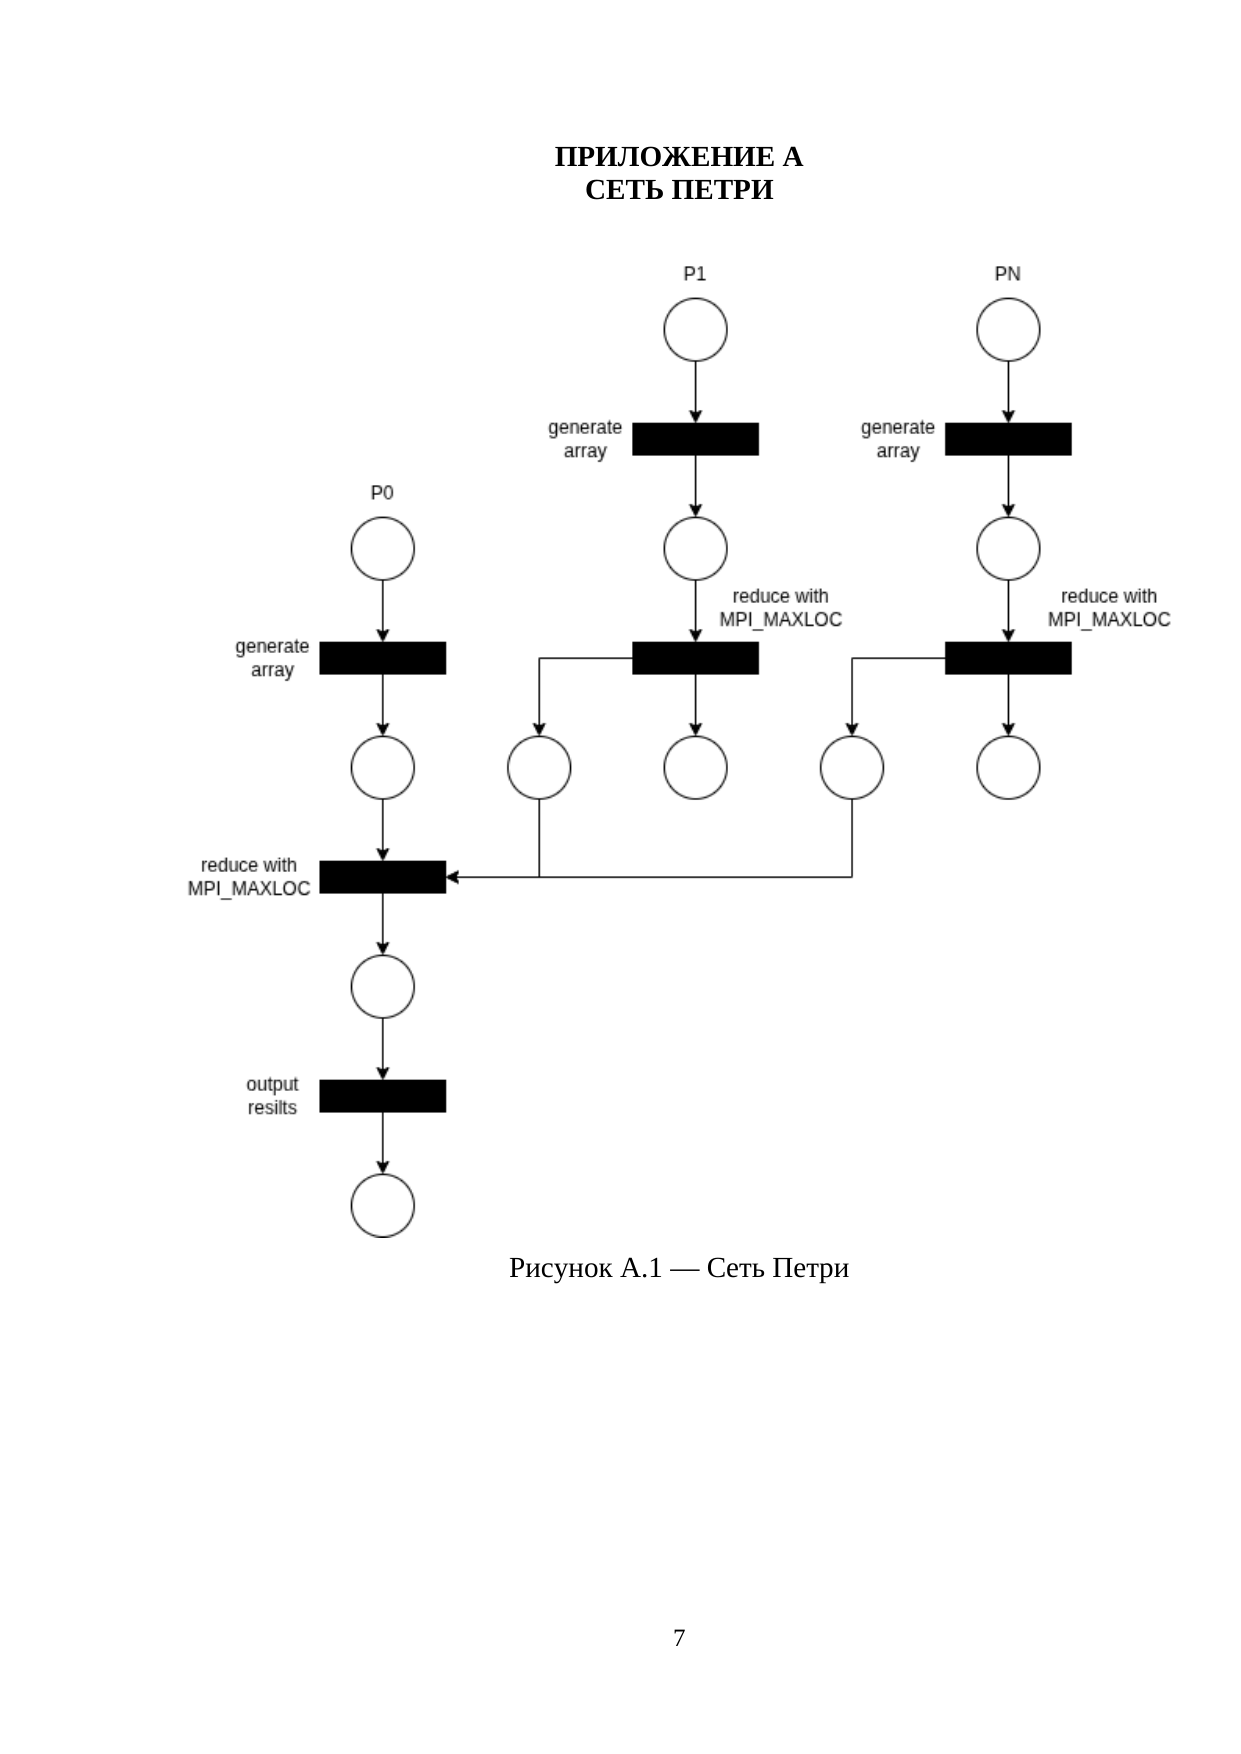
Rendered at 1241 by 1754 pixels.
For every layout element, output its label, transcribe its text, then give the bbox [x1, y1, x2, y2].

table_header [177, 240, 1181, 1313]
subtitle ПРИЛОЖЕНИЕ A [177, 139, 1181, 172]
subtitle СЕТЬ ПЕТРИ [177, 172, 1181, 206]
picture [179, 252, 1180, 1238]
